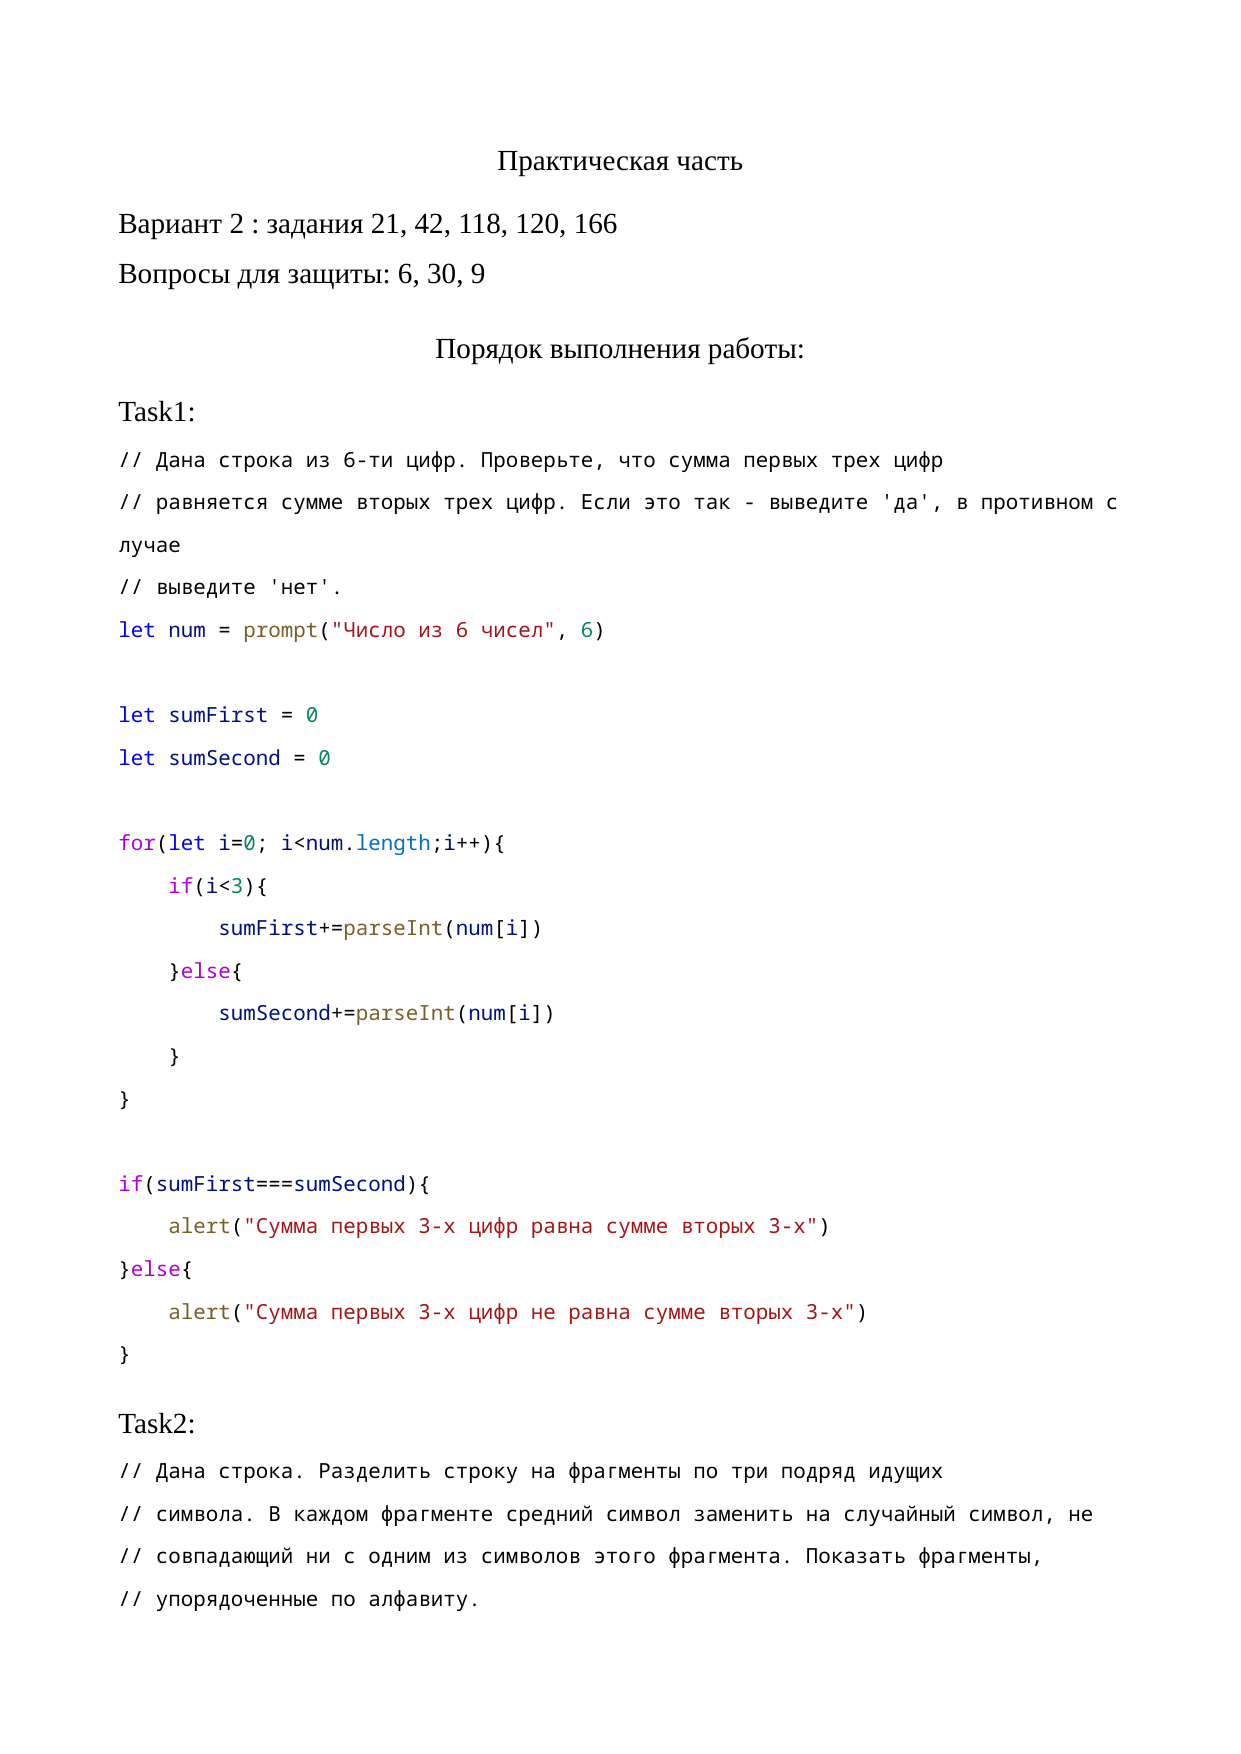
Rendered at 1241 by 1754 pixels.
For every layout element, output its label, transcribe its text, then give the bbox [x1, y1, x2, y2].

text // символа. В каждом фрагменте средний символ заменить на случайный символ, не [118, 1499, 1122, 1527]
subtitle Порядок выполнения работы: [118, 332, 1122, 365]
text } [118, 1339, 1122, 1368]
text alert("Сумма первых 3-х цифр равна сумме вторых 3-х") [118, 1212, 1122, 1240]
text let sumFirst = 0 [118, 700, 1122, 729]
text Вариант 2 : задания 21, 42, 118, 120, 166 [118, 206, 1122, 239]
text sumSecond+=parseInt(num[i]) [118, 998, 1122, 1027]
text Task2: [118, 1406, 1122, 1439]
text }else{ [118, 956, 1122, 984]
text let sumSecond = 0 [118, 743, 1122, 771]
text let num = prompt("Число из 6 чисел", 6) [118, 615, 1122, 643]
text if(sumFirst===sumSecond){ [118, 1169, 1122, 1197]
text sumFirst+=parseInt(num[i]) [118, 913, 1122, 942]
subtitle Практическая часть [118, 143, 1122, 177]
text // совпадающий ни с одним из символов этого фрагмента. Показать фрагменты, [118, 1541, 1122, 1570]
text // Дана строка. Разделить строку на фрагменты по три подряд идущих [118, 1456, 1122, 1484]
text // Дана строка из 6-ти цифр. Проверьте, что сумма первых трех цифр [118, 445, 1122, 473]
text // выведите 'нет'. [118, 572, 1122, 601]
text Вопросы для защиты: 6, 30, 9 [118, 256, 1122, 290]
text } [118, 1084, 1122, 1112]
text alert("Сумма первых 3-х цифр не равна сумме вторых 3-х") [118, 1297, 1122, 1325]
text } [118, 1041, 1122, 1069]
text for(let i=0; i<num.length;i++){ [118, 828, 1122, 857]
text // упорядоченные по алфавиту. [118, 1584, 1122, 1612]
text // равняется сумме вторых трех цифр. Если это так - выведите 'да', в противном случае [118, 487, 1122, 558]
text if(i<3){ [118, 871, 1122, 899]
text Task1: [118, 394, 1122, 428]
text }else{ [118, 1254, 1122, 1283]
